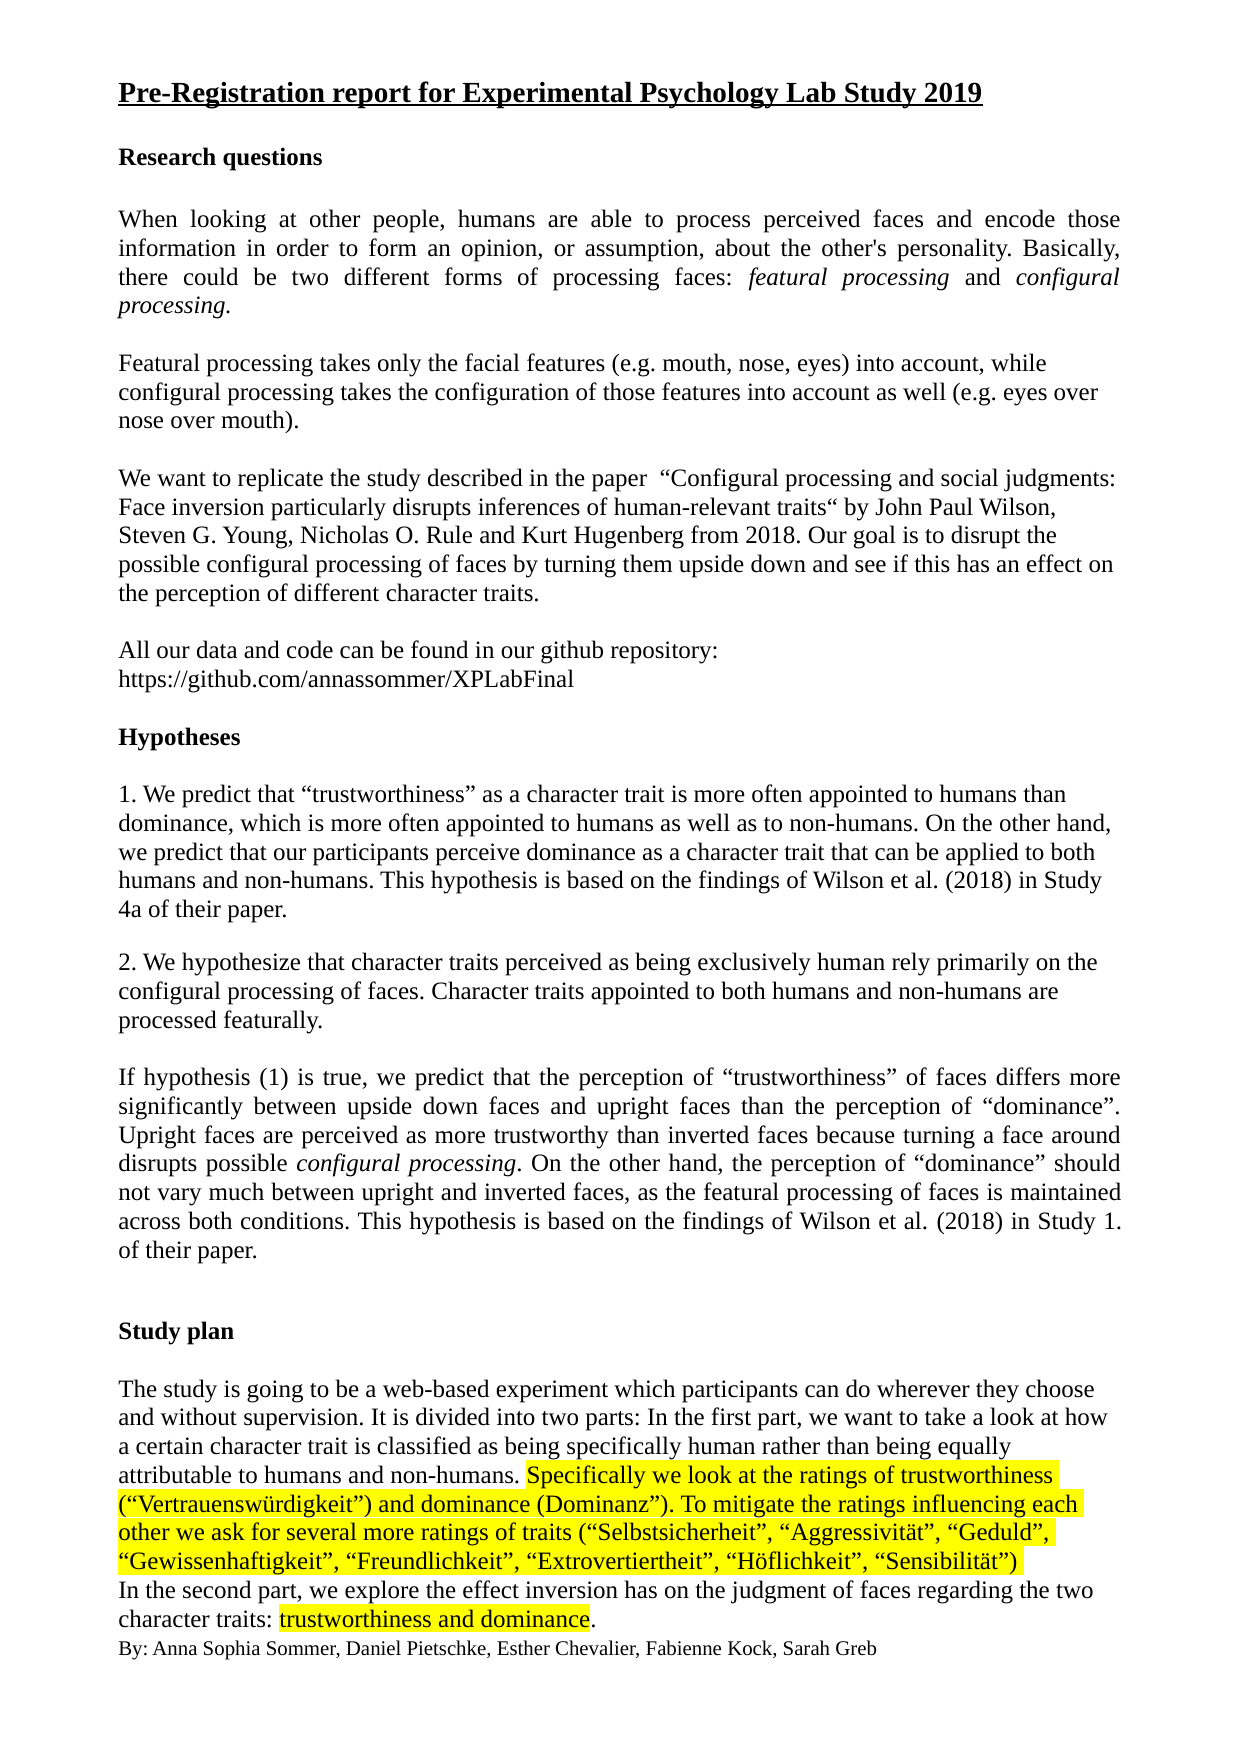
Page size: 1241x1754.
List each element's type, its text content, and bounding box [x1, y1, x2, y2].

text 2. We hypothesize that character traits perceived as being exclusively human rely primarily on the configural processing of faces. Character traits appointed to both humans and non-humans are processed featurally. [118, 947, 1122, 1033]
text https://github.com/annassommer/XPLabFinal [118, 664, 1122, 693]
text When looking at other people, humans are able to process perceived faces and encode those information in order to form an opinion, or assumption, about the other's personality. Basically, there could be two different forms of processing faces: featural processing and configural processing. [118, 204, 1122, 319]
text Study plan [118, 1316, 1122, 1345]
text Pre-Registration report for Experimental Psychology Lab Study 2019 [118, 75, 1122, 108]
text 1. We predict that “trustworthiness” as a character trait is more often appointed to humans than dominance, which is more often appointed to humans as well as to non-humans. On the other hand, we predict that our participants perceive dominance as a character trait that can be applied to both humans and non-humans. This hypothesis is based on the findings of Wilson et al. (2018) in Study 4a of their paper. [118, 779, 1122, 923]
text In the second part, we explore the effect inversion has on the judgment of faces regarding the two character traits: trustworthiness and dominance. [118, 1575, 1122, 1632]
text If hypothesis (1) is true, we predict that the perception of “trustworthiness” of faces differs more significantly between upside down faces and upright faces than the perception of “dominance”. Upright faces are perceived as more trustworthy than inverted faces because turning a face around disrupts possible configural processing. On the other hand, the perception of “dominance” should not vary much between upright and inverted faces, as the featural processing of faces is maintained across both conditions. This hypothesis is based on the findings of Wilson et al. (2018) in Study 1. of their paper. [118, 1062, 1122, 1263]
text Featural processing takes only the facial features (e.g. mouth, nose, eyes) into account, while configural processing takes the configuration of those features into account as well (e.g. eyes over nose over mouth). [118, 348, 1122, 434]
text Hypotheses [118, 722, 1122, 751]
text We want to replicate the study described in the paper “Configural processing and social judgments: Face inversion particularly disrupts inferences of human-relevant traits“ by John Paul Wilson, Steven G. Young, Nicholas O. Rule and Kurt Hugenberg from 2018. Our goal is to disrupt the possible configural processing of faces by turning them upside down and see if this has an effect on the perception of different character traits. [118, 463, 1122, 607]
text The study is going to be a web-based experiment which participants can do wherever they choose and without supervision. It is divided into two parts: In the first part, we want to take a look at how a certain character trait is classified as being specifically human rather than being equally attributable to humans and non-humans. Specifically we look at the ratings of trustworthiness (“Vertrauenswürdigkeit”) and dominance (Dominanz”). To mitigate the ratings influencing each other we ask for several more ratings of traits (“Selbstsicherheit”, “Aggressivität”, “Geduld”, “Gewissenhaftigkeit”, “Freundlichkeit”, “Extrovertiertheit”, “Höflichkeit”, “Sensibilität”) [118, 1374, 1122, 1575]
text All our data and code can be found in our github repository: [118, 636, 1122, 664]
text Research questions [118, 142, 1122, 171]
